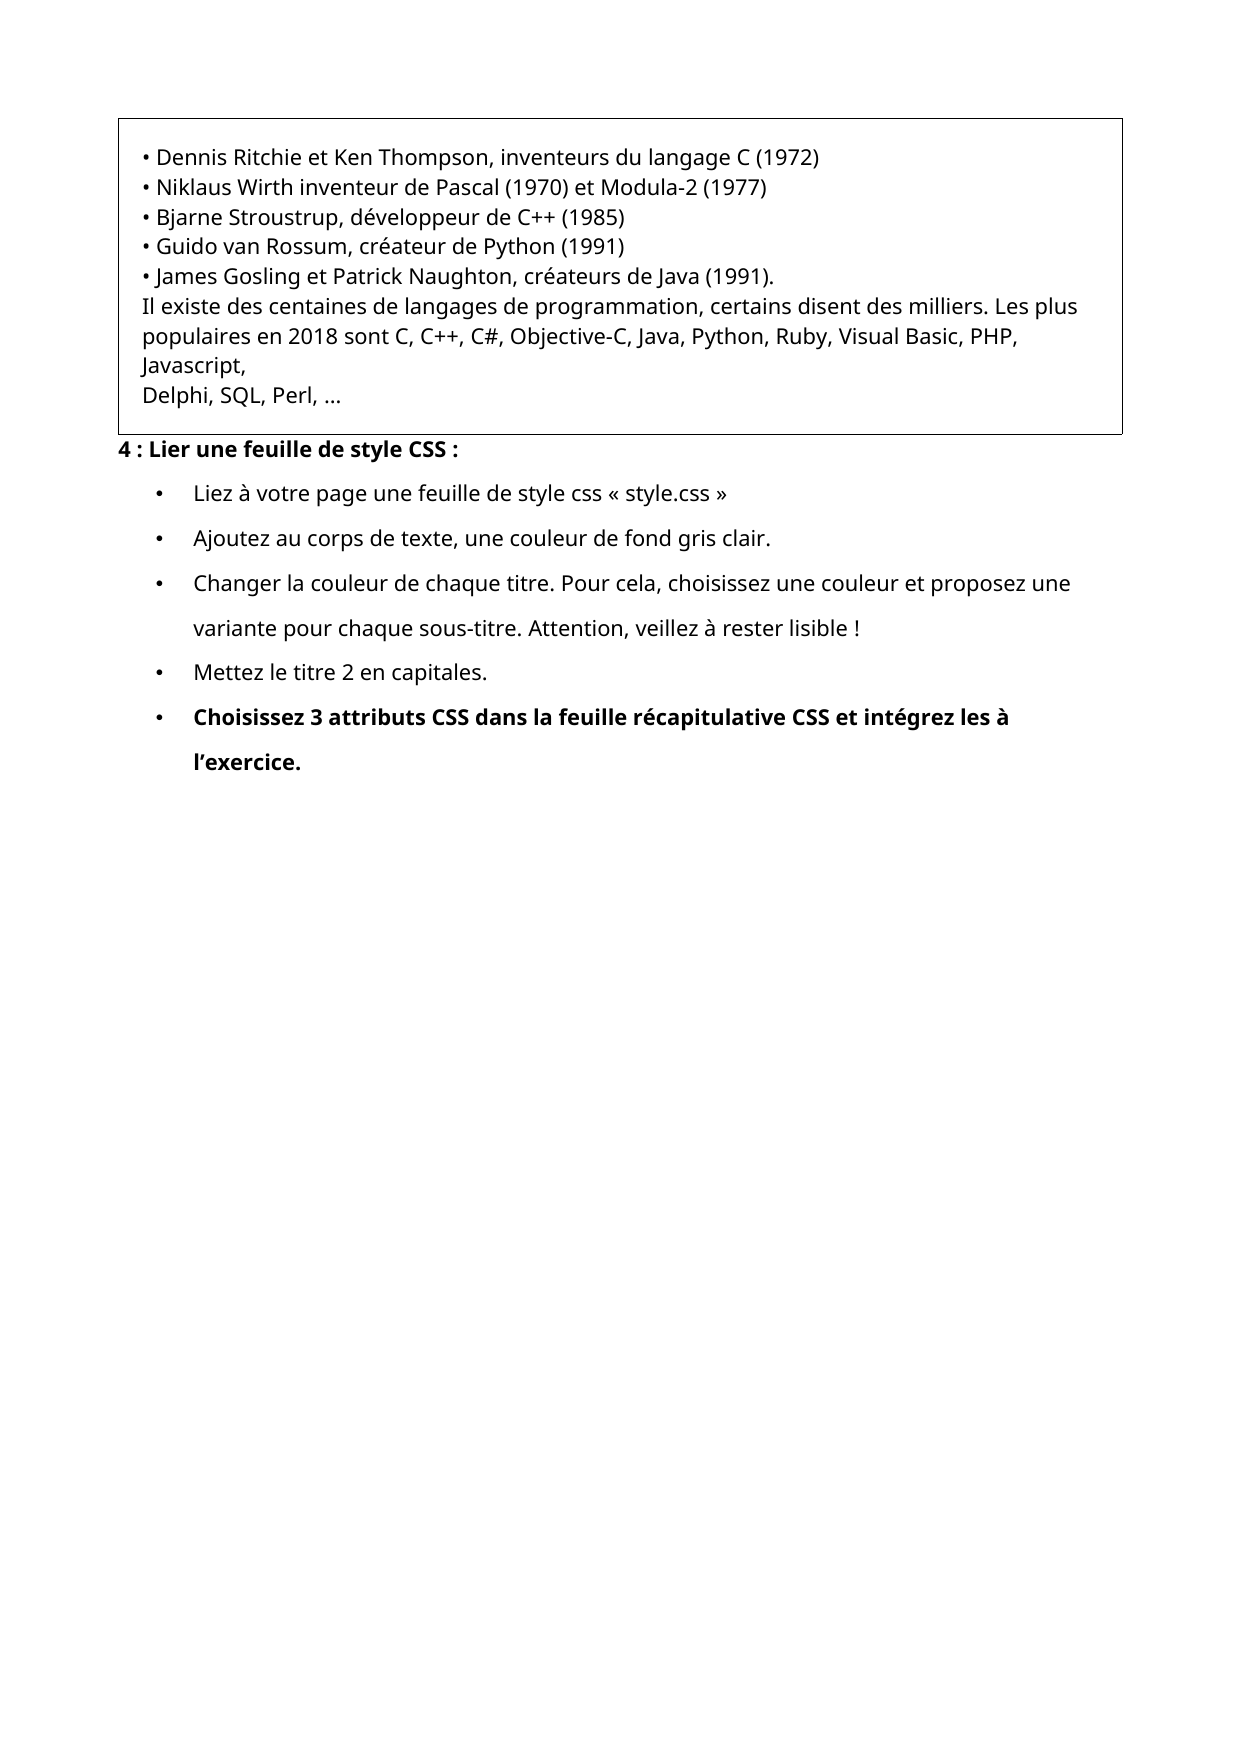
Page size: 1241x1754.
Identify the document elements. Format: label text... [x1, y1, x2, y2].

table_header • Dennis Ritchie et Ken Thompson, inventeurs du langage C (1972) • Niklaus Wirth inventeur de Pascal (1970) et Modula-2 (1977) • Bjarne Stroustrup, développeur de C++ (1985) • Guido van Rossum, créateur de Python (1991) • James Gosling et Patrick Naughton, créateurs de Java (1991). Il existe des centaines de langages de programmation, certains disent des milliers. Les plus populaires en 2018 sont C, C++, C#, Objective-C, Java, Python, Ruby, Visual Basic, PHP, Javascript, Delphi, SQL, Perl, ... [119, 119, 1122, 434]
list Changer la couleur de chaque titre. Pour cela, choisissez une couleur et proposez une variante pour chaque sous-titre. Attention, veillez à rester lisible ! [156, 568, 1122, 642]
list Ajoutez au corps de texte, une couleur de fond gris clair. [156, 523, 1122, 553]
list Mettez le titre 2 en capitales. [156, 657, 1122, 687]
list Choisissez 3 attributs CSS dans la feuille récapitulative CSS et intégrez les à l’exercice. [156, 702, 1122, 776]
text 4 : Lier une feuille de style CSS : [118, 435, 1122, 463]
list Liez à votre page une feuille de style css « style.css » [156, 478, 1122, 508]
